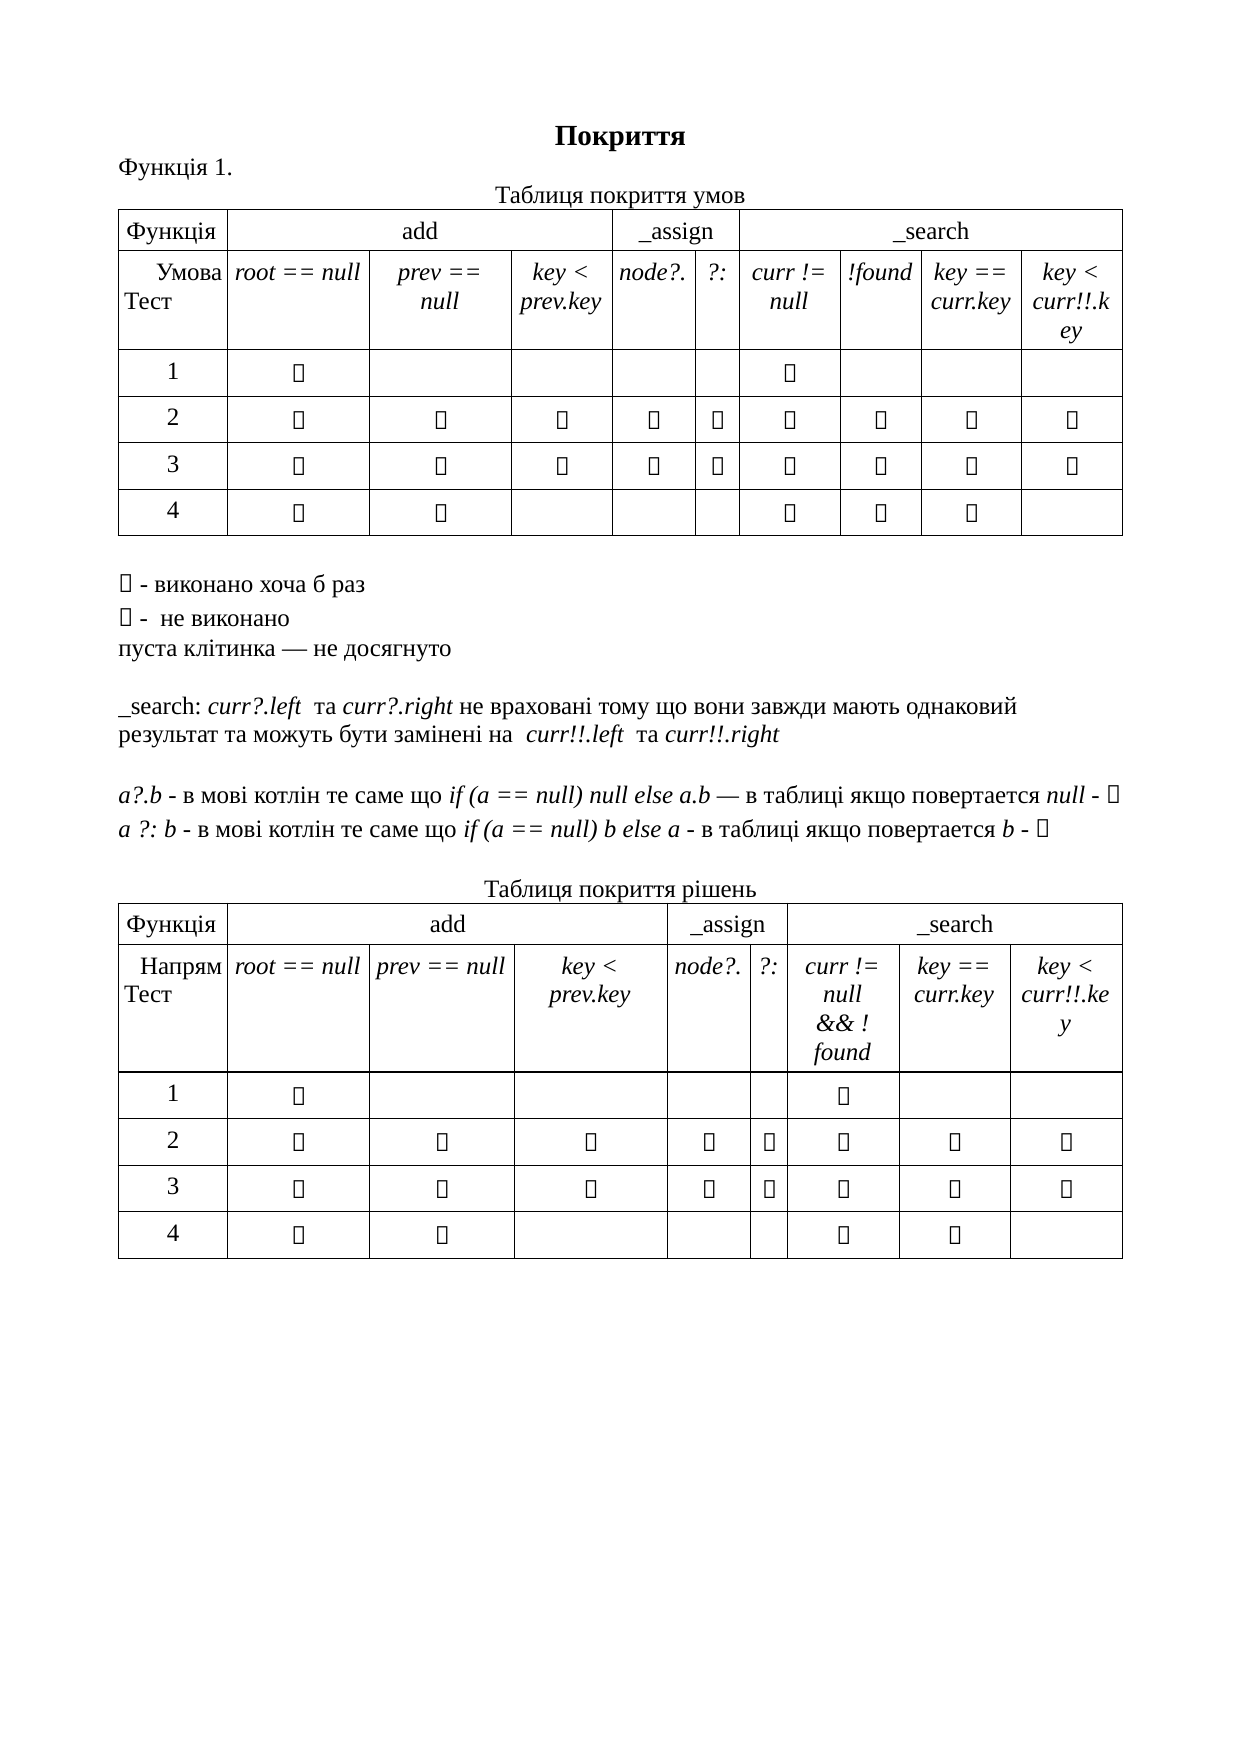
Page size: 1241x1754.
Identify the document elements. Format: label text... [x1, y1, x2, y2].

table_cell  [788, 1119, 899, 1164]
table_cell  [228, 350, 369, 396]
table_cell  [613, 443, 695, 489]
text  - не виконано [118, 599, 1122, 633]
table_cell root == null [228, 251, 369, 349]
table_cell !found [841, 251, 921, 349]
table_cell  [1011, 1166, 1122, 1211]
table_cell  [1022, 443, 1122, 489]
table_cell  [512, 443, 612, 489]
table_cell [922, 350, 1021, 396]
table_cell  [1011, 1119, 1122, 1164]
table_cell  [696, 443, 739, 489]
table_cell node?. [668, 945, 750, 1071]
table_cell [751, 1073, 787, 1118]
table_cell [696, 350, 739, 396]
table_cell  [900, 1212, 1010, 1258]
table_cell  [740, 490, 840, 535]
table_cell  [922, 443, 1021, 489]
table_cell [1011, 1212, 1122, 1258]
table_cell [751, 1212, 787, 1258]
table_cell  [228, 397, 369, 442]
table_cell  [668, 1166, 750, 1211]
table_cell  [370, 443, 511, 489]
table_cell 4 [119, 490, 227, 535]
table_cell  [841, 443, 921, 489]
table_cell key == curr.key [900, 945, 1010, 1071]
table_cell [515, 1212, 667, 1258]
table_cell prev == null [370, 251, 511, 349]
table_cell curr != null [740, 251, 840, 349]
table_cell  [370, 1119, 514, 1164]
text Таблиця покриття рішень [118, 874, 1122, 903]
text пуста клітинка — не досягнуто [118, 633, 1122, 662]
table_cell [515, 1073, 667, 1118]
table_cell 1 [119, 1073, 227, 1118]
table_cell  [228, 1119, 369, 1164]
text a ?: b - в мові котлін те саме що if (a == null) b else a - в таблиці якщо повертается b -  [118, 811, 1122, 845]
table_cell [668, 1073, 750, 1118]
table_cell [1011, 1073, 1122, 1118]
table_cell 2 [119, 397, 227, 442]
text  - виконано хоча б раз [118, 565, 1122, 599]
table_cell [841, 350, 921, 396]
text Функція 1. [118, 152, 1122, 180]
table_header _search [788, 904, 1122, 944]
table_cell  [841, 397, 921, 442]
table_cell  [751, 1166, 787, 1211]
table_header Функція [119, 904, 227, 944]
table_cell [668, 1212, 750, 1258]
text Покриття [118, 118, 1122, 152]
table_cell [370, 1073, 514, 1118]
table_cell ?: [751, 945, 787, 1071]
table_header _assign [668, 904, 787, 944]
table_cell  [370, 1212, 514, 1258]
table_cell  [740, 443, 840, 489]
table_cell  [922, 490, 1021, 535]
table_cell  [512, 397, 612, 442]
table_cell 3 [119, 1166, 227, 1211]
table_cell node?. [613, 251, 695, 349]
table_cell ?: [696, 251, 739, 349]
table_cell prev == null [370, 945, 514, 1071]
table_cell [900, 1073, 1010, 1118]
table_cell 2 [119, 1119, 227, 1164]
table_cell 1 [119, 350, 227, 396]
table_cell [370, 350, 511, 396]
text a?.b - в мові котлін те саме що if (a == null) null else a.b — в таблиці якщо повертается null -  [118, 777, 1122, 811]
table_cell [613, 350, 695, 396]
table_cell  [228, 443, 369, 489]
table_cell  [740, 397, 840, 442]
table_cell  [228, 1212, 369, 1258]
table_cell  [228, 1073, 369, 1118]
table_cell [512, 350, 612, 396]
table_cell  [370, 1166, 514, 1211]
table_cell key == curr.key [922, 251, 1021, 349]
table_cell  [900, 1166, 1010, 1211]
table_cell  [841, 490, 921, 535]
table_cell key < curr!!.key [1022, 251, 1122, 349]
table_cell curr != null && !found [788, 945, 899, 1071]
table_header add [228, 904, 667, 944]
table_cell root == null [228, 945, 369, 1071]
table_cell key < prev.key [515, 945, 667, 1071]
table_cell Напрям Тест [119, 945, 227, 1071]
table_cell  [1022, 397, 1122, 442]
table_cell [613, 490, 695, 535]
table_cell  [515, 1119, 667, 1164]
text _search: curr?.left та curr?.right не враховані тому що вони завжди мають однаковий результат та можуть бути замінені на curr!!.left та curr!!.right [118, 691, 1122, 748]
table_cell 4 [119, 1212, 227, 1258]
table_cell  [922, 397, 1021, 442]
table_cell  [370, 397, 511, 442]
table_cell  [900, 1119, 1010, 1164]
table_cell 3 [119, 443, 227, 489]
table_cell  [228, 490, 369, 535]
table_cell  [228, 1166, 369, 1211]
table_cell  [668, 1119, 750, 1164]
table_cell  [788, 1073, 899, 1118]
text Таблиця покриття умов [118, 180, 1122, 209]
table_cell  [613, 397, 695, 442]
table_header add [228, 210, 612, 250]
table_cell  [696, 397, 739, 442]
table_cell  [788, 1212, 899, 1258]
table_header _search [740, 210, 1122, 250]
table_cell  [751, 1119, 787, 1164]
table_cell key < prev.key [512, 251, 612, 349]
table_cell [1022, 350, 1122, 396]
table_cell [1022, 490, 1122, 535]
table_header Функція [119, 210, 227, 250]
table_cell  [740, 350, 840, 396]
table_cell  [788, 1166, 899, 1211]
table_header _assign [613, 210, 739, 250]
table_cell [696, 490, 739, 535]
table_cell  [370, 490, 511, 535]
table_cell  [515, 1166, 667, 1211]
table_cell key < curr!!.key [1011, 945, 1122, 1071]
table_cell Умова Тест [119, 251, 227, 349]
table_cell [512, 490, 612, 535]
